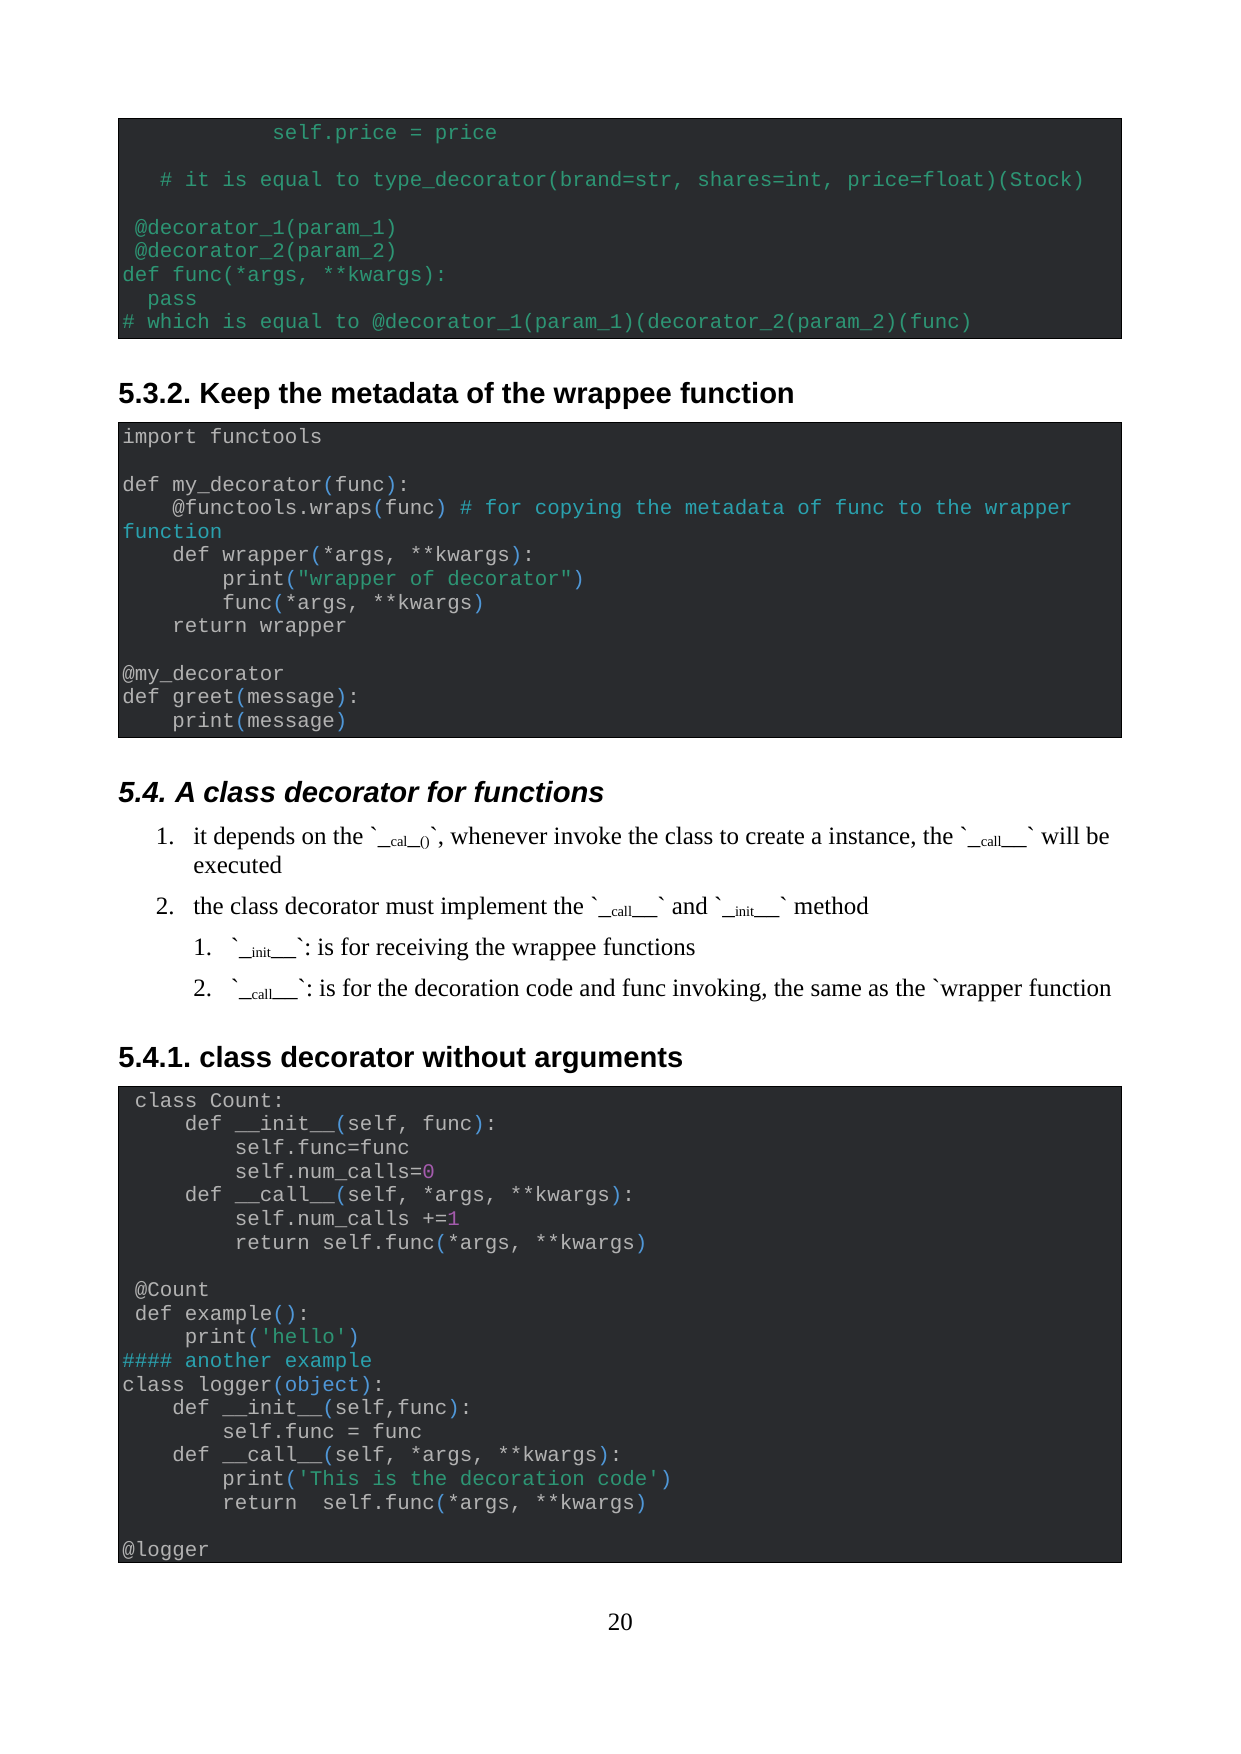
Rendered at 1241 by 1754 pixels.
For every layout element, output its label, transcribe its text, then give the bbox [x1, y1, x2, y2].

text def greet(message): [119, 682, 1121, 706]
text print('This is the decoration code') [119, 1464, 1121, 1488]
text def my_decorator(func): [119, 469, 1121, 493]
text print(message) [119, 706, 1121, 737]
text @Count [119, 1275, 1121, 1299]
text def example(): [119, 1299, 1121, 1322]
text print('hello') [119, 1322, 1121, 1346]
text def func(*args, **kwargs): [119, 260, 1121, 284]
text class logger(object): [119, 1369, 1121, 1393]
text self.num_calls +=1 [119, 1204, 1121, 1228]
text @decorator_1(param_1) [119, 213, 1121, 236]
list `_init__`: is for receiving the wrappee functions [193, 932, 1122, 961]
text @decorator_2(param_2) [119, 236, 1121, 260]
text def wrapper(*args, **kwargs): [119, 541, 1121, 564]
text @logger [119, 1535, 1121, 1562]
subtitle A class decorator for functions [118, 775, 1122, 808]
list it depends on the `_cal_()`, whenever invoke the class to create a instance, the `_call__` will be executed [156, 821, 1122, 878]
text #### another example [119, 1346, 1121, 1369]
text def __call__(self, *args, **kwargs): [119, 1180, 1121, 1204]
text def __init__(self, func): [119, 1109, 1121, 1133]
text def __init__(self,func): [119, 1393, 1121, 1417]
list the class decorator must implement the `_call__` and `_init__` method [156, 891, 1122, 920]
text @my_decorator [119, 659, 1121, 682]
text pass [119, 284, 1121, 307]
text import functools [119, 423, 1121, 446]
text # it is equal to type_decorator(brand=str, shares=int, price=float)(Stock) [119, 165, 1121, 189]
text return self.func(*args, **kwargs) [119, 1488, 1121, 1511]
text return self.func(*args, **kwargs) [119, 1228, 1121, 1251]
text self.price = price [119, 119, 1121, 142]
text print("wrapper of decorator") [119, 564, 1121, 588]
text self.num_calls=0 [119, 1157, 1121, 1180]
text @functools.wraps(func) # for copying the metadata of func to the wrapper function [119, 493, 1121, 541]
text func(*args, **kwargs) [119, 588, 1121, 611]
text self.func=func [119, 1133, 1121, 1157]
text # which is equal to @decorator_1(param_1)(decorator_2(param_2)(func) [119, 307, 1121, 338]
text def __call__(self, *args, **kwargs): [119, 1441, 1121, 1464]
text class Count: [119, 1087, 1121, 1109]
text self.func = func [119, 1417, 1121, 1441]
subtitle class decorator without arguments [118, 1040, 1122, 1073]
subtitle Keep the metadata of the wrappee function [118, 376, 1122, 410]
list `_call__`: is for the decoration code and func invoking, the same as the `wrapper function [193, 973, 1122, 1002]
text return wrapper [119, 611, 1121, 635]
